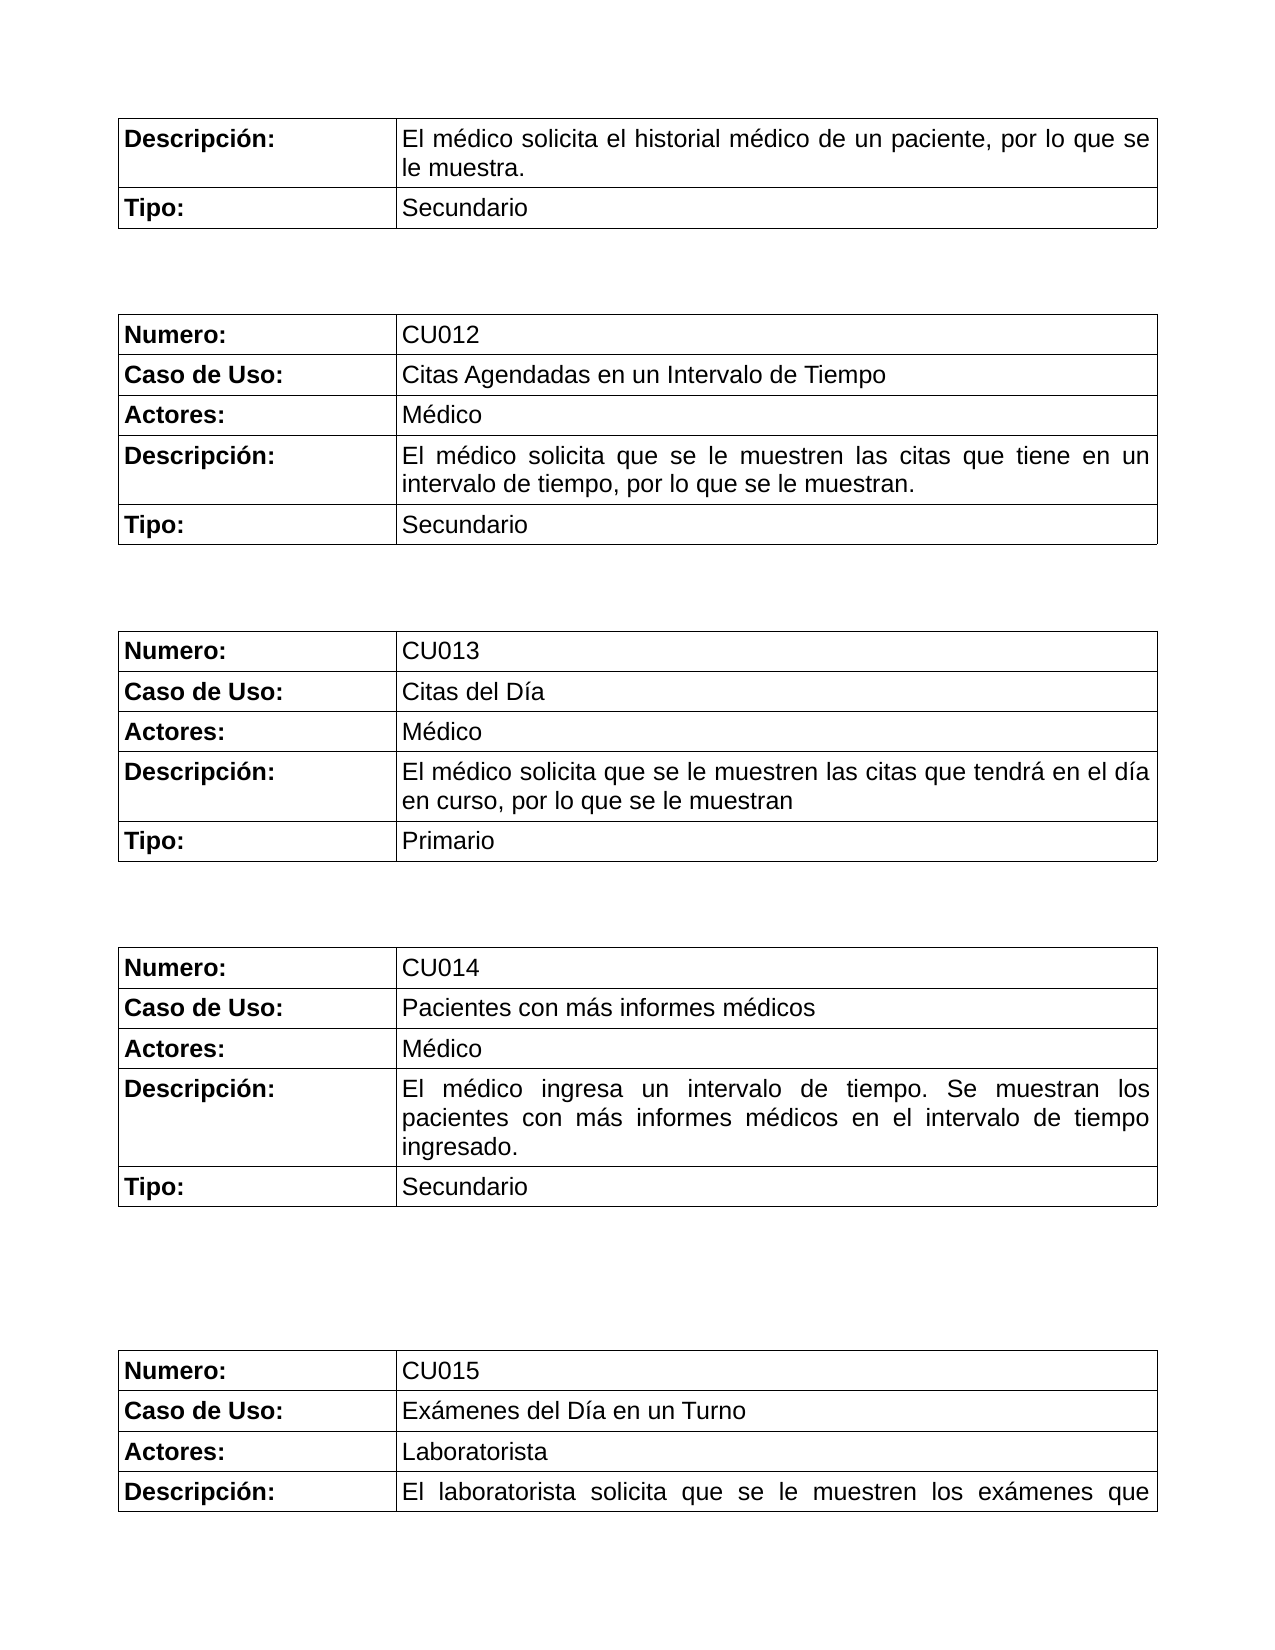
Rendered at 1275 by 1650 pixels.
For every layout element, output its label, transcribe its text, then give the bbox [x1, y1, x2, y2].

table_cell Caso de Uso: [119, 1391, 396, 1431]
table_header Numero: [119, 948, 396, 987]
table_cell Actores: [119, 712, 396, 751]
table_cell Descripción: [119, 436, 396, 504]
table_header CU013 [397, 632, 1157, 671]
table_cell Caso de Uso: [119, 672, 396, 711]
table_cell Citas Agendadas en un Intervalo de Tiempo [397, 355, 1157, 394]
table_cell Tipo: [119, 188, 396, 227]
table_cell El médico solicita que se le muestren las citas que tiene en un intervalo de tiempo, por lo que se le muestran. [397, 436, 1157, 504]
table_cell Actores: [119, 1432, 396, 1471]
table_cell Secundario [397, 505, 1157, 544]
table_cell Descripción: [119, 119, 396, 187]
table_cell Laboratorista [397, 1432, 1157, 1471]
table_header Numero: [119, 632, 396, 671]
table_header CU012 [397, 315, 1157, 354]
table_cell Actores: [119, 1029, 396, 1068]
table_cell El médico ingresa un intervalo de tiempo. Se muestran los pacientes con más informes médicos en el intervalo de tiempo ingresado. [397, 1069, 1157, 1166]
table_cell Citas del Día [397, 672, 1157, 711]
table_cell Secundario [397, 1167, 1157, 1206]
table_cell Primario [397, 822, 1157, 861]
table_cell Actores: [119, 396, 396, 435]
table_cell Médico [397, 396, 1157, 435]
table_header CU014 [397, 948, 1157, 987]
table_header Numero: [119, 315, 396, 354]
table_cell El médico solicita que se le muestren las citas que tendrá en el día en curso, por lo que se le muestran [397, 752, 1157, 821]
table_cell Descripción: [119, 1069, 396, 1166]
table_cell Tipo: [119, 822, 396, 861]
table_cell Exámenes del Día en un Turno [397, 1391, 1157, 1431]
table_cell El laboratorista solicita que se le muestren los exámenes que [397, 1472, 1157, 1511]
table_cell Tipo: [119, 505, 396, 544]
table_cell Pacientes con más informes médicos [397, 989, 1157, 1028]
table_cell Médico [397, 712, 1157, 751]
table_cell El médico solicita el historial médico de un paciente, por lo que se le muestra. [397, 119, 1157, 187]
table_header Numero: [119, 1351, 396, 1390]
table_cell Caso de Uso: [119, 355, 396, 394]
table_cell Caso de Uso: [119, 989, 396, 1028]
table_cell Descripción: [119, 1472, 396, 1511]
table_cell Tipo: [119, 1167, 396, 1206]
table_header CU015 [397, 1351, 1157, 1390]
table_cell Médico [397, 1029, 1157, 1068]
table_cell Secundario [397, 188, 1157, 227]
table_cell Descripción: [119, 752, 396, 821]
